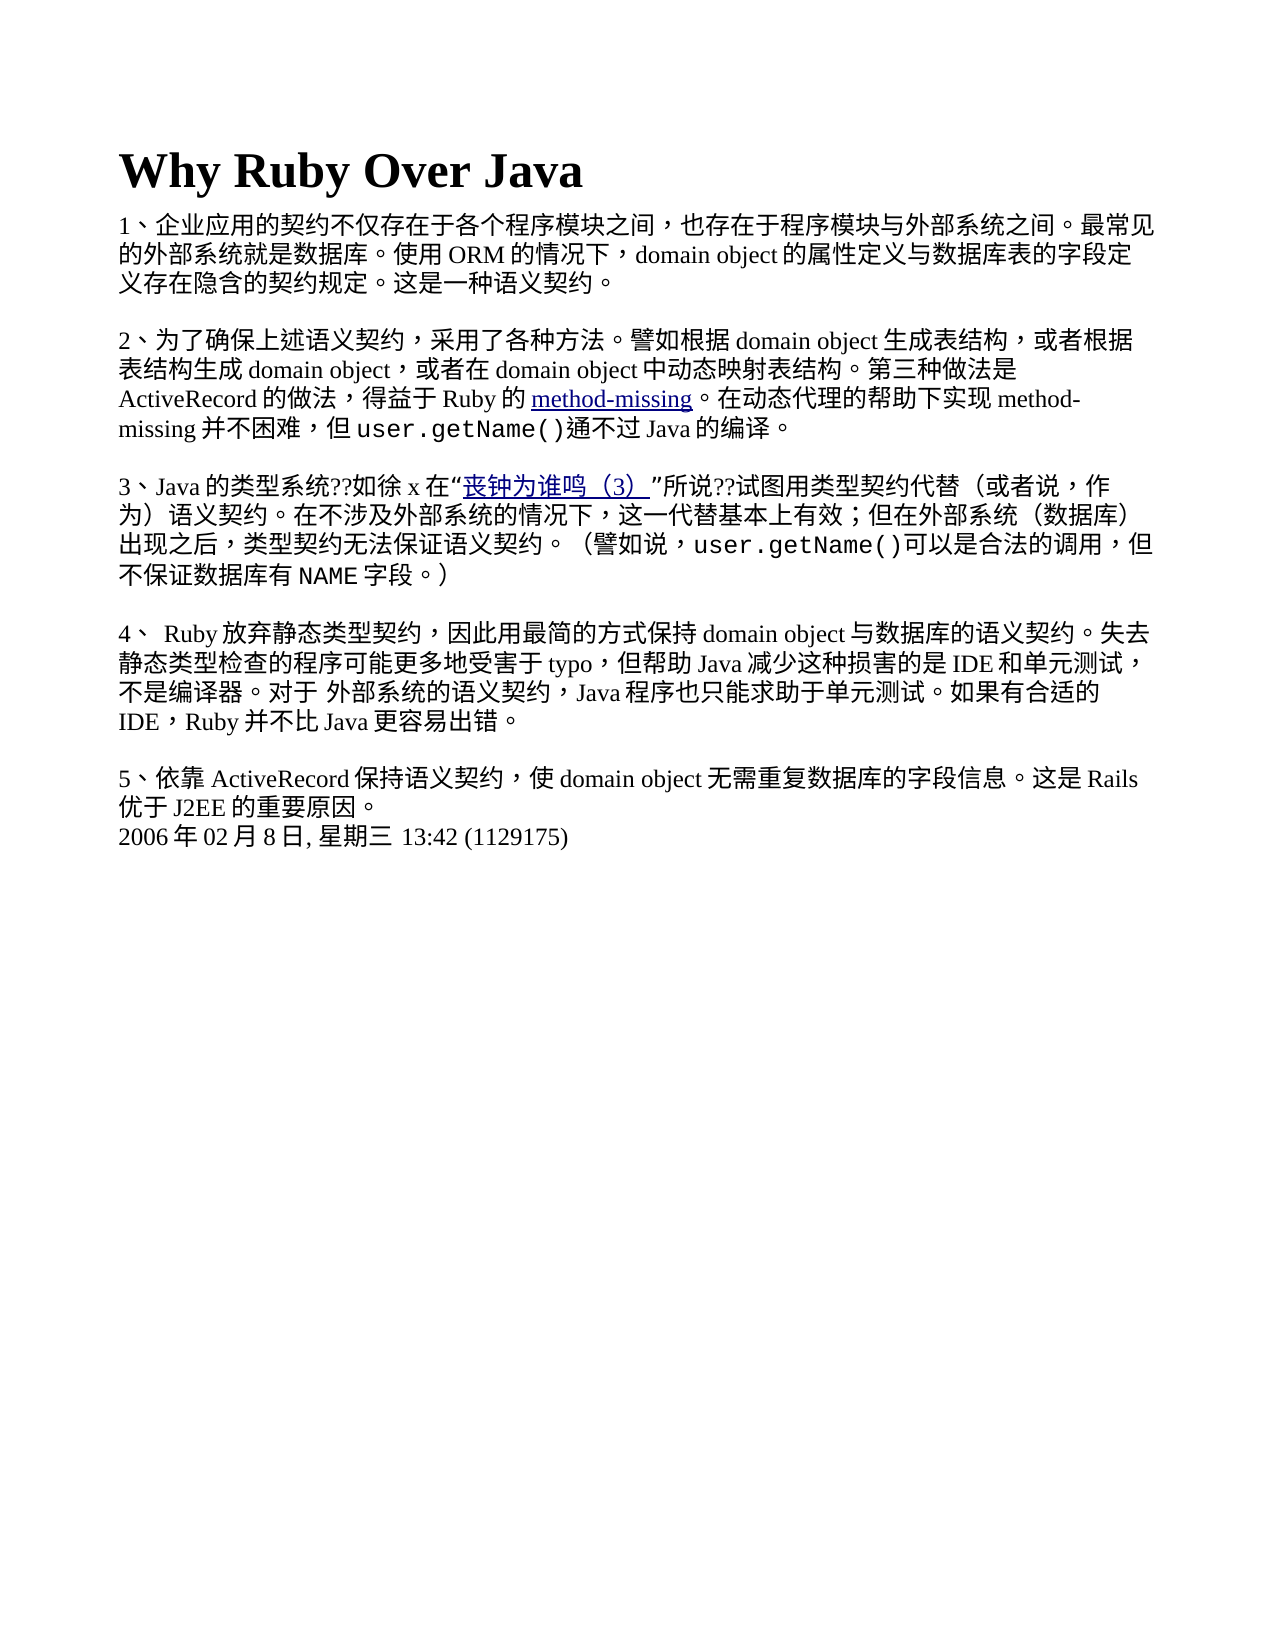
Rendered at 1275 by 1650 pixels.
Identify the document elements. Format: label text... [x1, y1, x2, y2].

text 1、企业应用的契约不仅存在于各个程序模块之间，也存在于程序模块与外部系统之间。最常见的外部系统就是数据库。使用ORM的情况下，domain object的属性定义与数据库表的字段定义存在隐含的契约规定。这是一种语义契约。 2、为了确保上述语义契约，采用了各种方法。譬如根据domain object生成表结构，或者根据表结构生成domain object，或者在domain object中动态映射表结构。第三种做法是ActiveRecord的做法，得益于Ruby的method-missing。在动态代理的帮助下实现method-missing并不困难，但user.getName()通不过Java的编译。 3、Java的类型系统??如徐x在“丧钟为谁鸣（3）”所说??试图用类型契约代替（或者说，作为）语义契约。在不涉及外部系统的情况下，这一代替基本上有效；但在外部系统（数据库）出现之后，类型契约无法保证语义契约。（譬如说，user.getName()可以是合法的调用，但不保证数据库有NAME字段。） 4、 Ruby放弃静态类型契约，因此用最简的方式保持domain object与数据库的语义契约。失去静态类型检查的程序可能更多地受害于typo，但帮助Java减少这种损害的是IDE和单元测试，不是编译器。对于 外部系统的语义契约，Java程序也只能求助于单元测试。如果有合适的IDE，Ruby并不比Java更容易出错。 5、依靠ActiveRecord保持语义契约，使domain object无需重复数据库的字段信息。这是Rails优于J2EE的重要原因。 [118, 211, 1157, 822]
subtitle Why Ruby Over Java [118, 143, 1157, 198]
text 2006年02月8日, 星期三 13:42 (1129175) [118, 822, 1157, 852]
